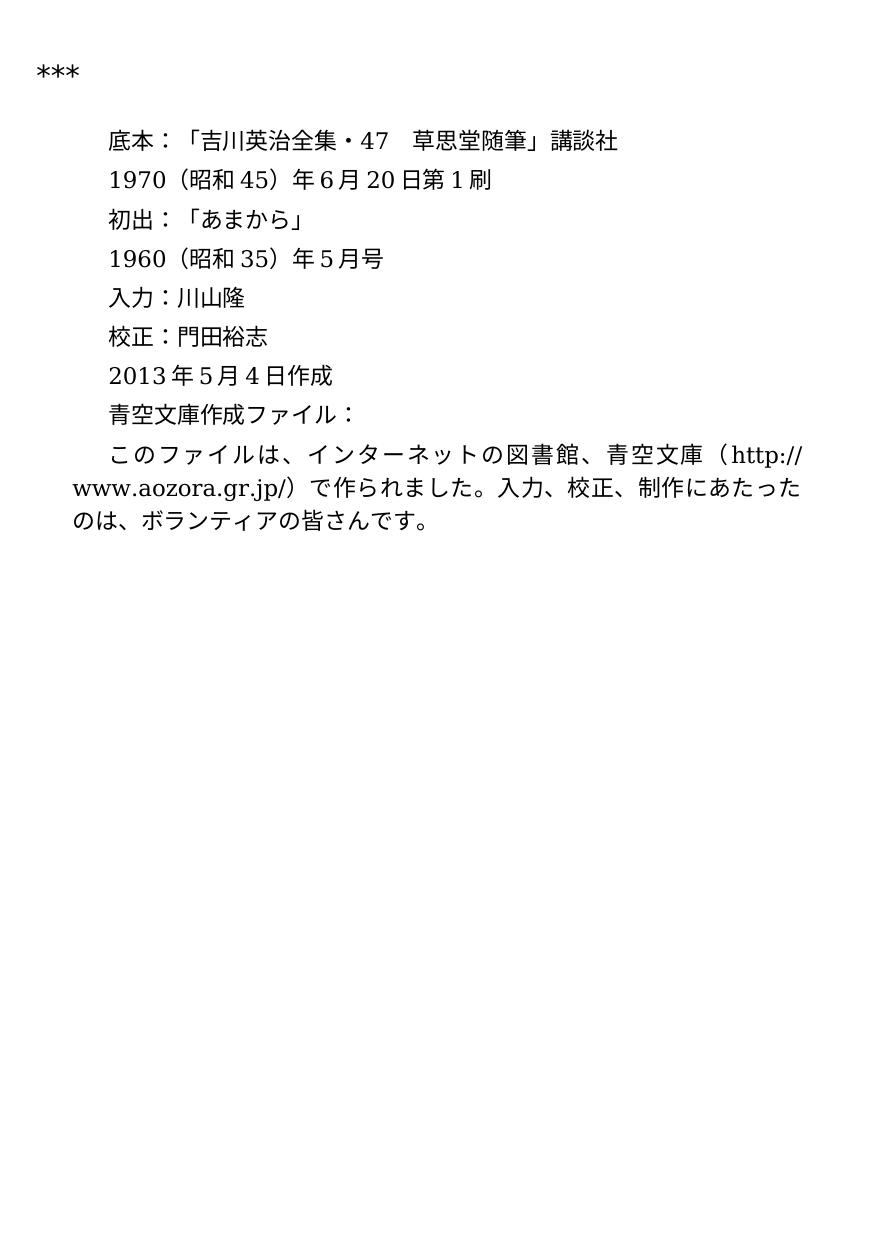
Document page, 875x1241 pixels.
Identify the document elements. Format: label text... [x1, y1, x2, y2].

text 初出：「あまから」 [72, 202, 802, 235]
text 1970（昭和45）年6月20日第1刷 [72, 162, 802, 196]
text 1960（昭和35）年5月号 [72, 241, 802, 274]
text 青空文庫作成ファイル： [72, 397, 802, 431]
text 入力：川山隆 [72, 280, 802, 313]
text 2013年5月4日作成 [72, 358, 802, 391]
text 校正：門田裕志 [72, 319, 802, 352]
text このファイルは、インターネットの図書館、青空文庫（http://www.aozora.gr.jp/）で作られました。入力、校正、制作にあたったのは、ボランティアの皆さんです。 [72, 437, 802, 536]
text 底本：「吉川英治全集・47 草思堂随筆」講談社 [72, 123, 802, 156]
subtitle *** [36, 60, 838, 94]
